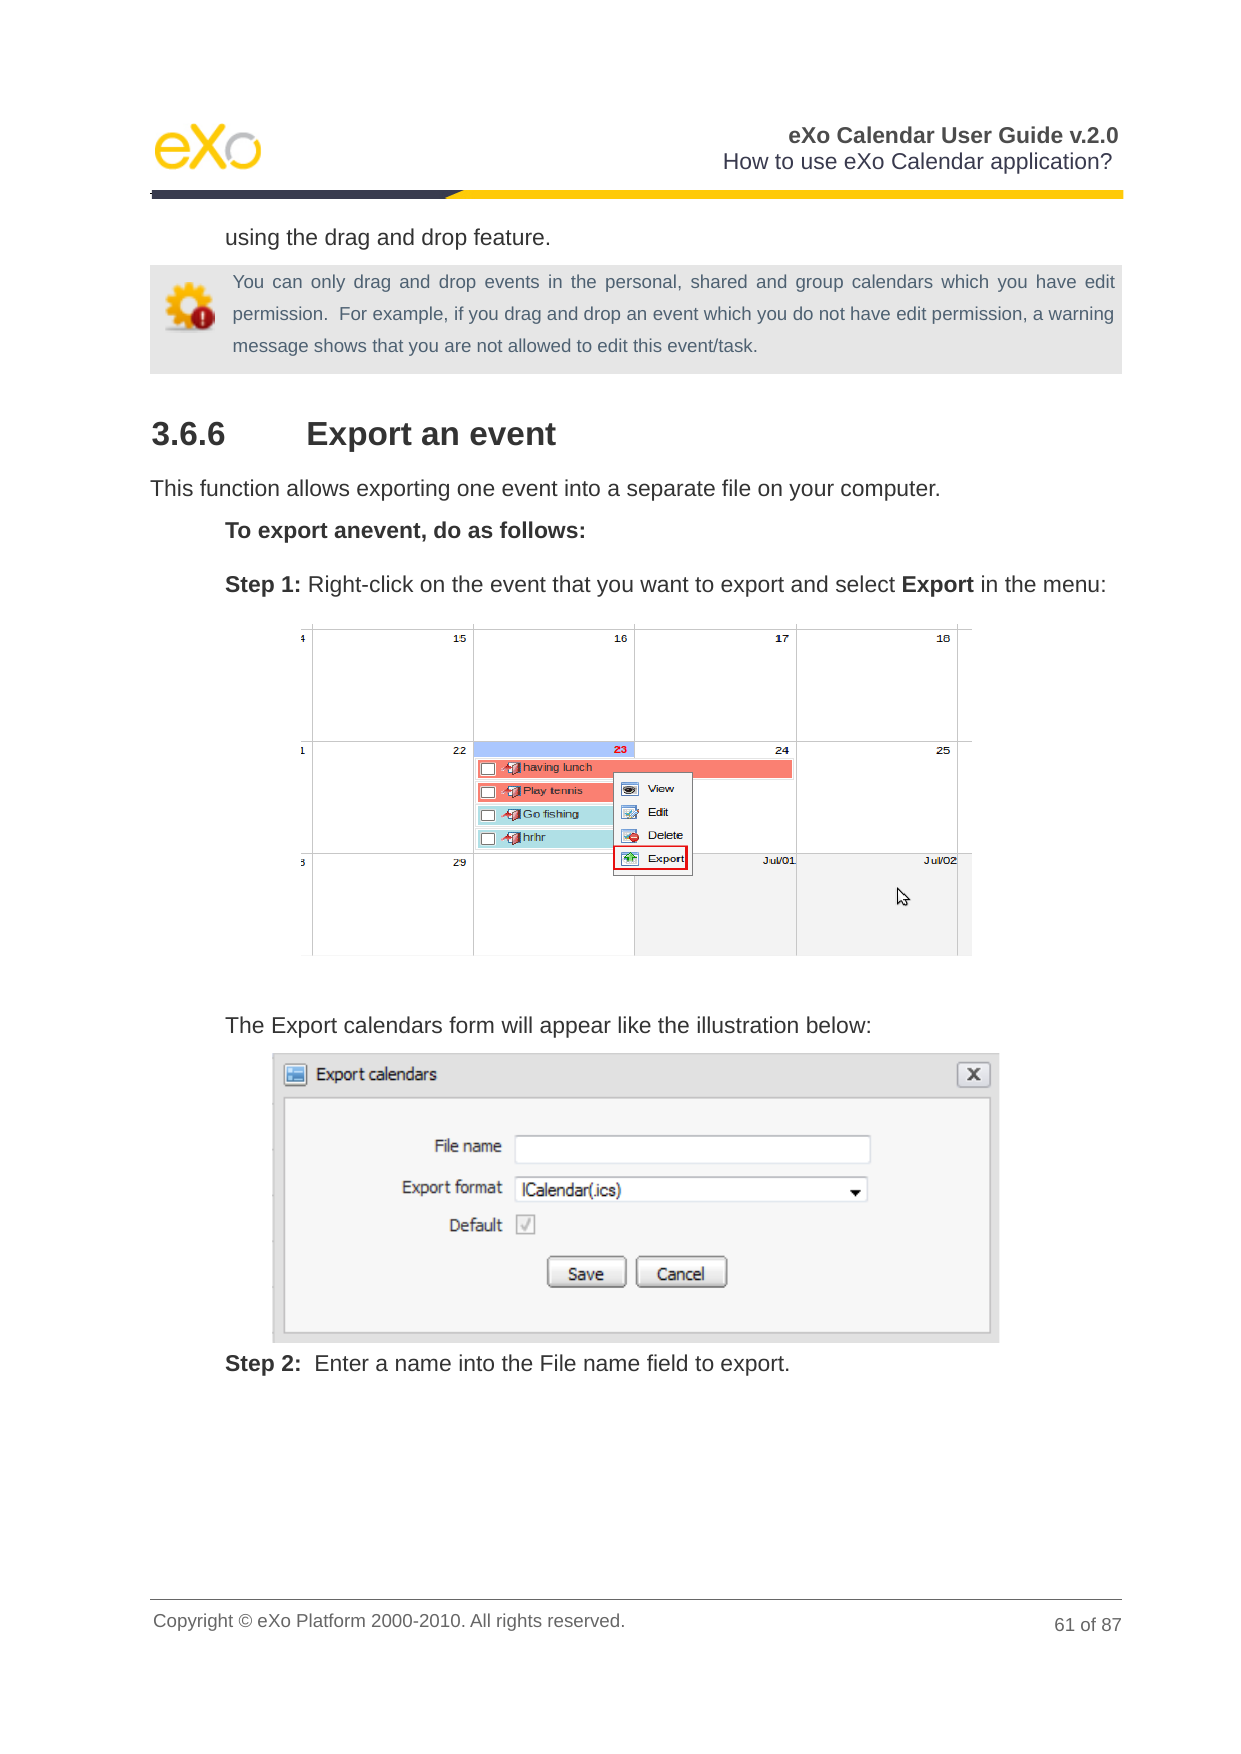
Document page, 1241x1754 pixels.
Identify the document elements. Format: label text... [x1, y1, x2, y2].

subtitle Export an event [150, 414, 1122, 453]
table_header [150, 265, 227, 374]
picture [151, 190, 1124, 199]
table_header You can only drag and drop events in the personal, shared and group calendars which you have edit permission. For example, if you drag and drop an event which you do not have edit permission, a warning message shows that you are not allowed to edit this event/task. [227, 265, 1122, 374]
picture [272, 1053, 1000, 1343]
list The Export calendars form will appear like the illustration below: [187, 1012, 1122, 1039]
list Step 1: Right-click on the event that you want to export and select Export in the menu: [187, 571, 1122, 597]
list To export anevent, do as follows: [187, 517, 1122, 543]
picture [301, 624, 972, 956]
list Step 2: Enter a name into the File name field to export. [187, 1342, 1122, 1377]
picture [155, 123, 262, 170]
text This function allows exporting one event into a separate file on your computer. [150, 475, 1122, 502]
picture [165, 282, 215, 333]
list using the drag and drop feature. [187, 223, 1122, 250]
